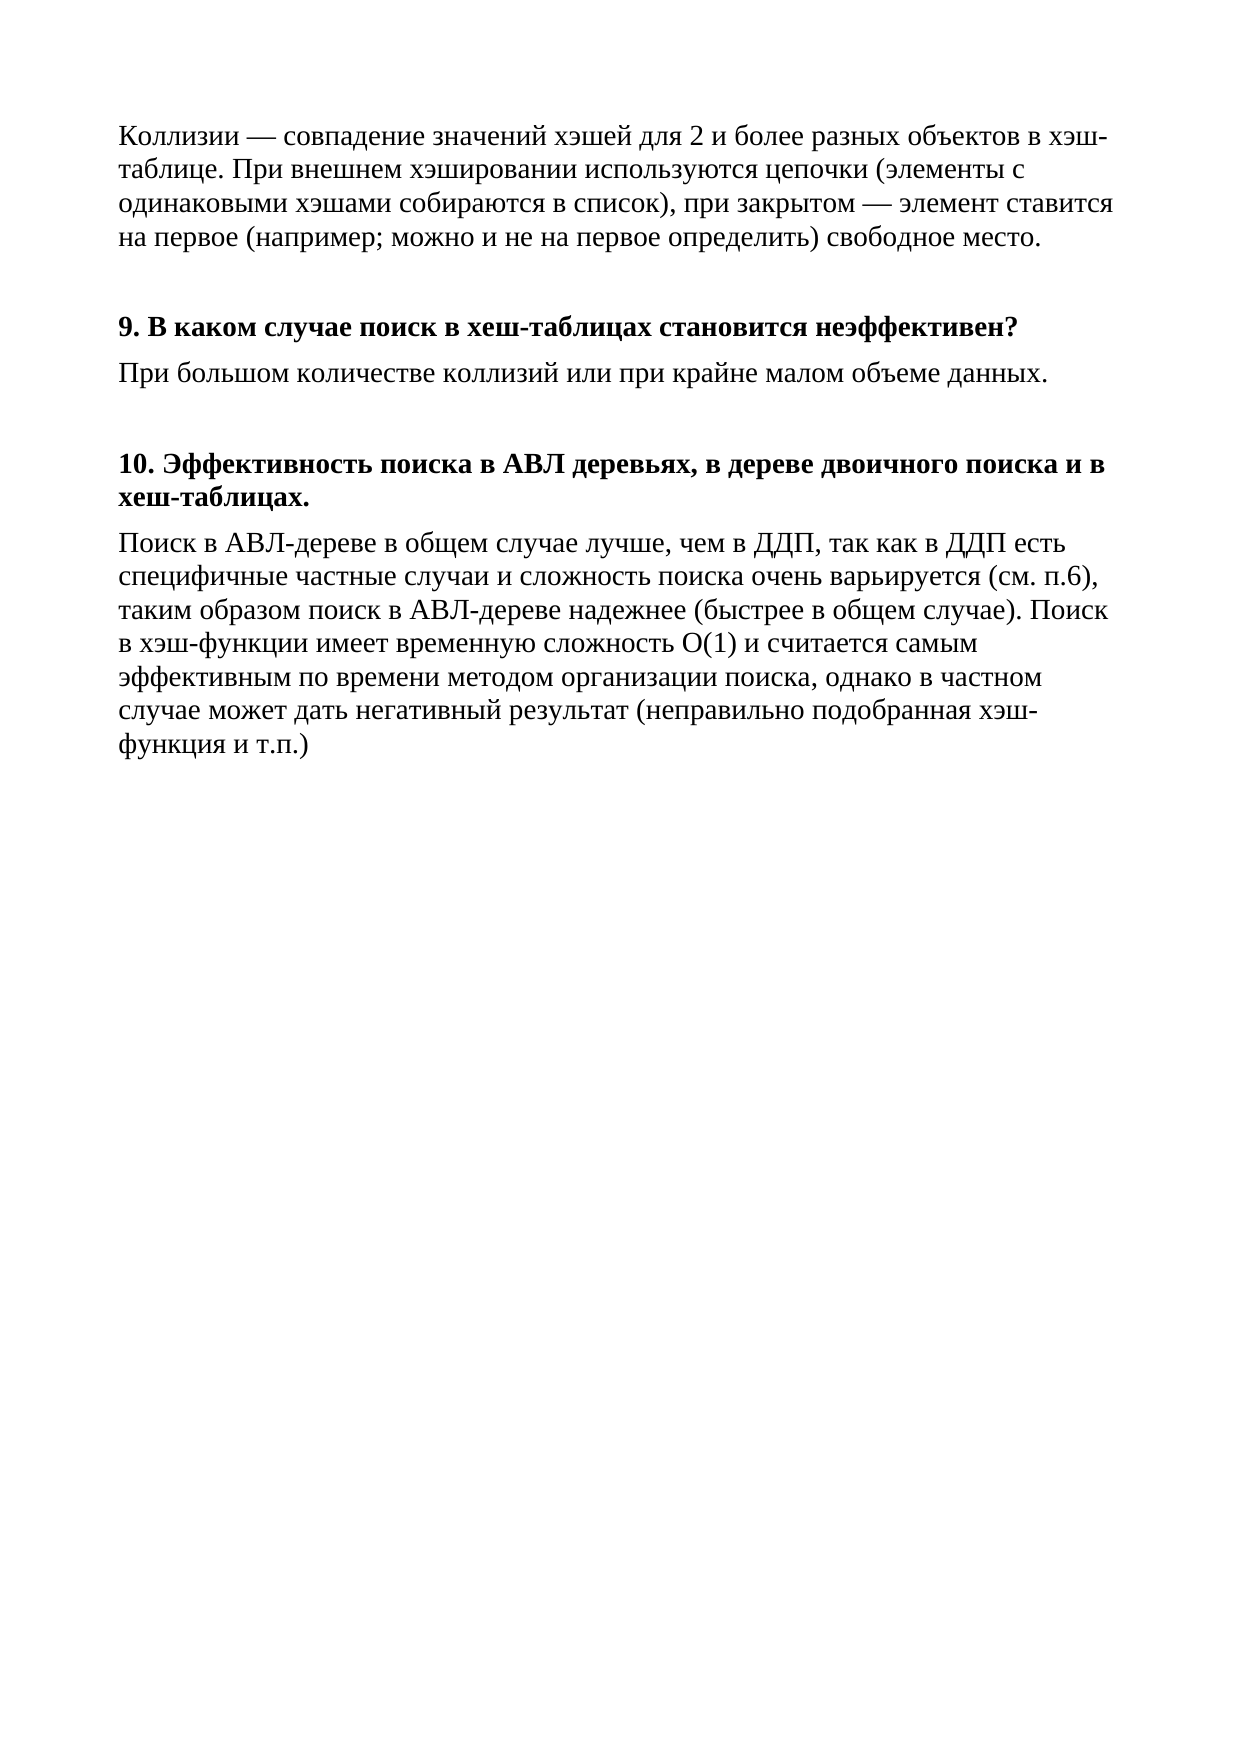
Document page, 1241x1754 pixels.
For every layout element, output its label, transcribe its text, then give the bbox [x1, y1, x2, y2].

text Поиск в АВЛ-дереве в общем случае лучше, чем в ДДП, так как в ДДП есть специфичные частные случаи и сложность поиска очень варьируется (см. п.6), таким образом поиск в АВЛ-дереве надежнее (быстрее в общем случае). Поиск в хэш-функции имеет временную сложность О(1) и считается самым эффективным по времени методом организации поиска, однако в частном случае может дать негативный результат (неправильно подобранная хэш-функция и т.п.) [118, 525, 1122, 759]
text Коллизии — совпадение значений хэшей для 2 и более разных объектов в хэш-таблице. При внешнем хэшировании используются цепочки (элементы с одинаковыми хэшами собираются в список), при закрытом — элемент ставится на первое (например; можно и не на первое определить) свободное место. [118, 118, 1122, 252]
text 9. В каком случае поиск в хеш-таблицах становится неэффективен? [118, 309, 1122, 343]
text 10. Эффективность поиска в АВЛ деревьях, в дереве двоичного поиска и в хеш-таблицах. [118, 446, 1122, 513]
text При большом количестве коллизий или при крайне малом объеме данных. [118, 355, 1122, 388]
